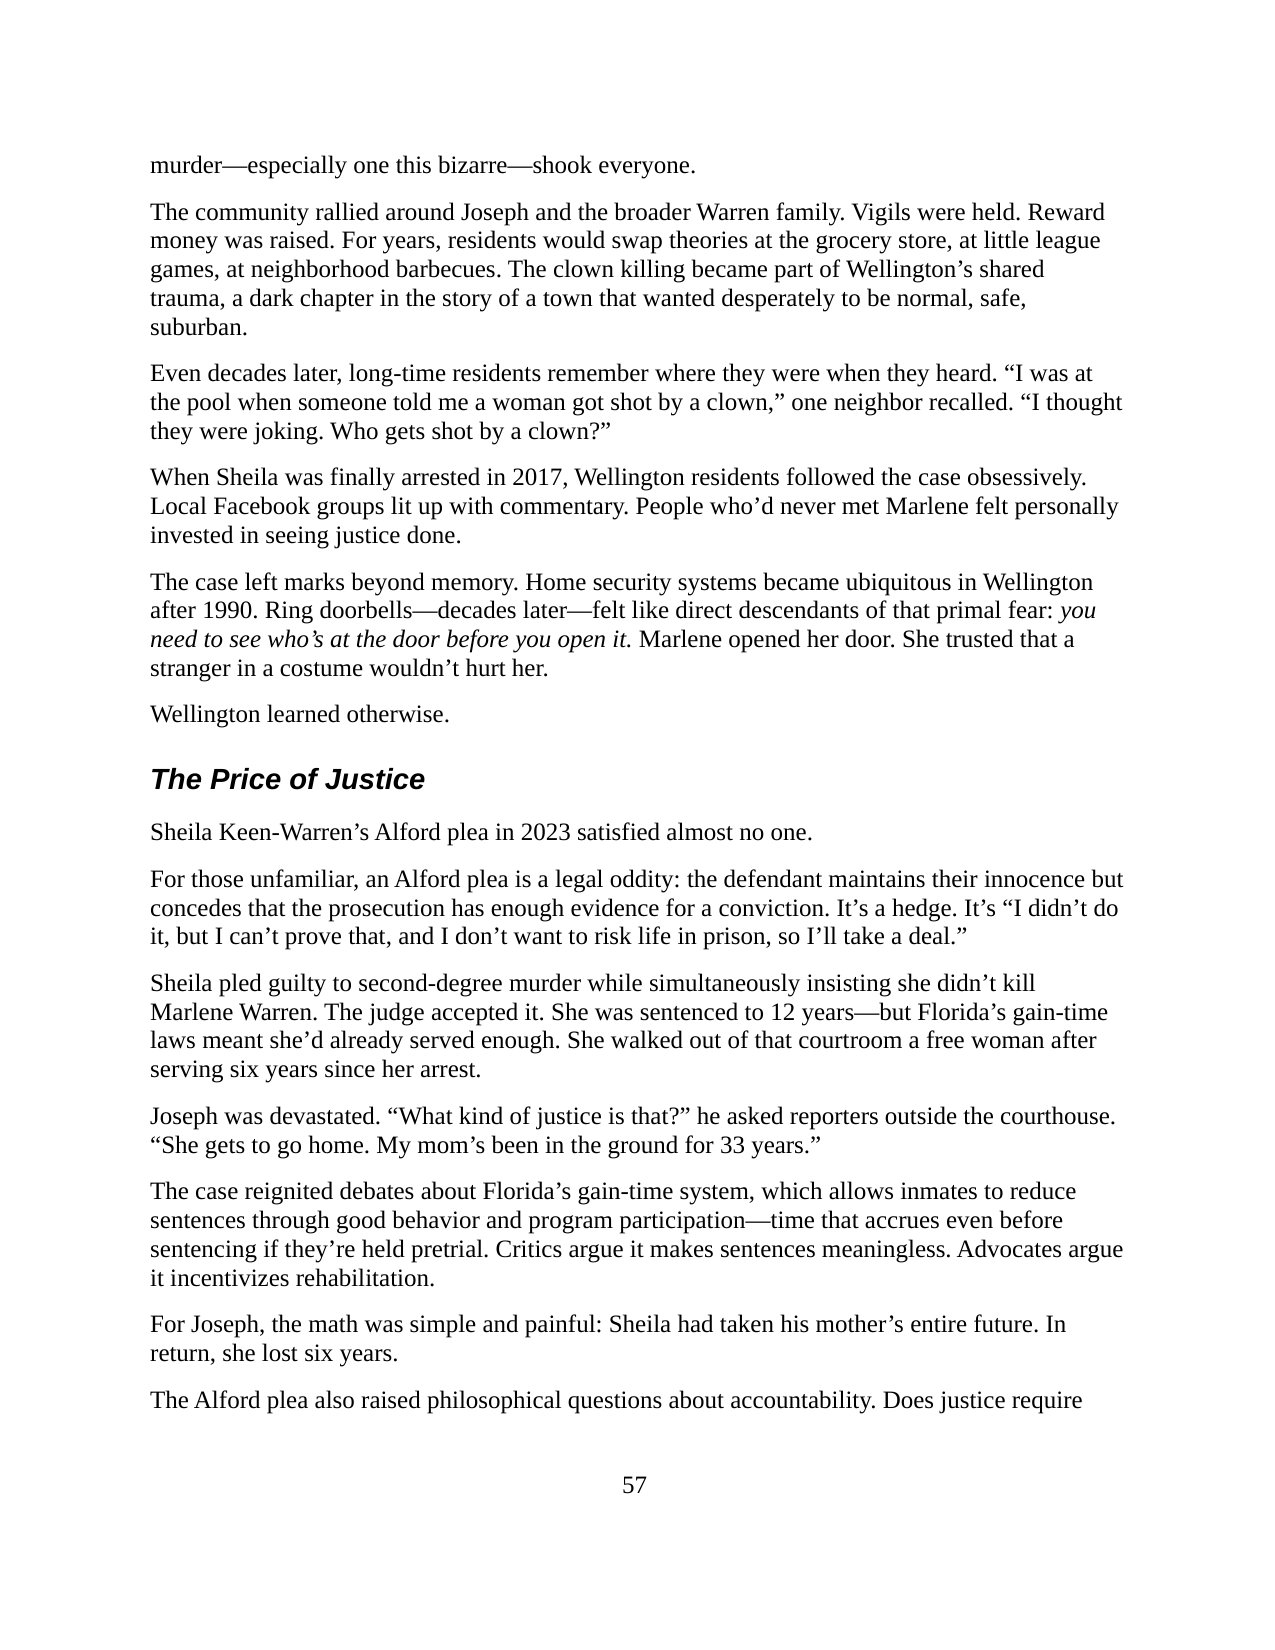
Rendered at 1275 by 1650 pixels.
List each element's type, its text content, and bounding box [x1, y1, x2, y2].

text The Alford plea also raised philosophical questions about accountability. Does justice require [150, 1385, 1125, 1413]
text The case reignited debates about Florida’s gain-time system, which allows inmates to reduce sentences through good behavior and program participation—time that accrues even before sentencing if they’re held pretrial. Critics argue it makes sentences meaningless. Advocates argue it incentivizes rehabilitation. [150, 1176, 1125, 1291]
text The community rallied around Joseph and the broader Warren family. Vigils were held. Reward money was raised. For years, residents would swap theories at the grocery store, at little league games, at neighborhood barbecues. The clown killing became part of Wellington’s shared trauma, a dark chapter in the story of a town that wanted desperately to be normal, safe, suburban. [150, 197, 1125, 340]
text The case left marks beyond memory. Home security systems became ubiquitous in Wellington after 1990. Ring doorbells—decades later—felt like direct descendants of that primal fear: you need to see who’s at the door before you open it. Marlene opened her door. She trusted that a stranger in a costume wouldn’t hurt her. [150, 567, 1125, 682]
text murder—especially one this bizarre—shook everyone. [150, 150, 1125, 179]
subtitle The Price of Justice [150, 762, 1125, 796]
text For those unfamiliar, an Alford plea is a legal oddity: the defendant maintains their innocence but concedes that the prosecution has enough evidence for a conviction. It’s a hedge. It’s “I didn’t do it, but I can’t prove that, and I don’t want to risk life in prison, so I’ll take a deal.” [150, 864, 1125, 950]
text For Joseph, the math was simple and painful: Sheila had taken his mother’s entire future. In return, she lost six years. [150, 1309, 1125, 1367]
text When Sheila was finally arrested in 2017, Wellington residents followed the case obsessively. Local Facebook groups lit up with commentary. People who’d never met Marlene felt personally invested in seeing justice done. [150, 462, 1125, 549]
text Sheila pled guilty to second-degree murder while simultaneously insisting she didn’t kill Marlene Warren. The judge accepted it. She was sentenced to 12 years—but Florida’s gain-time laws meant she’d already served enough. She walked out of that courtroom a free woman after serving six years since her arrest. [150, 968, 1125, 1083]
text Even decades later, long-time residents remember where they were when they heard. “I was at the pool when someone told me a woman got shot by a clown,” one neighbor recalled. “I thought they were joking. Who gets shot by a clown?” [150, 358, 1125, 444]
text Joseph was devastated. “What kind of justice is that?” he asked reporters outside the courthouse. “She gets to go home. My mom’s been in the ground for 33 years.” [150, 1101, 1125, 1158]
text Wellington learned otherwise. [150, 699, 1125, 728]
text Sheila Keen-Warren’s Alford plea in 2023 satisfied almost no one. [150, 817, 1125, 846]
